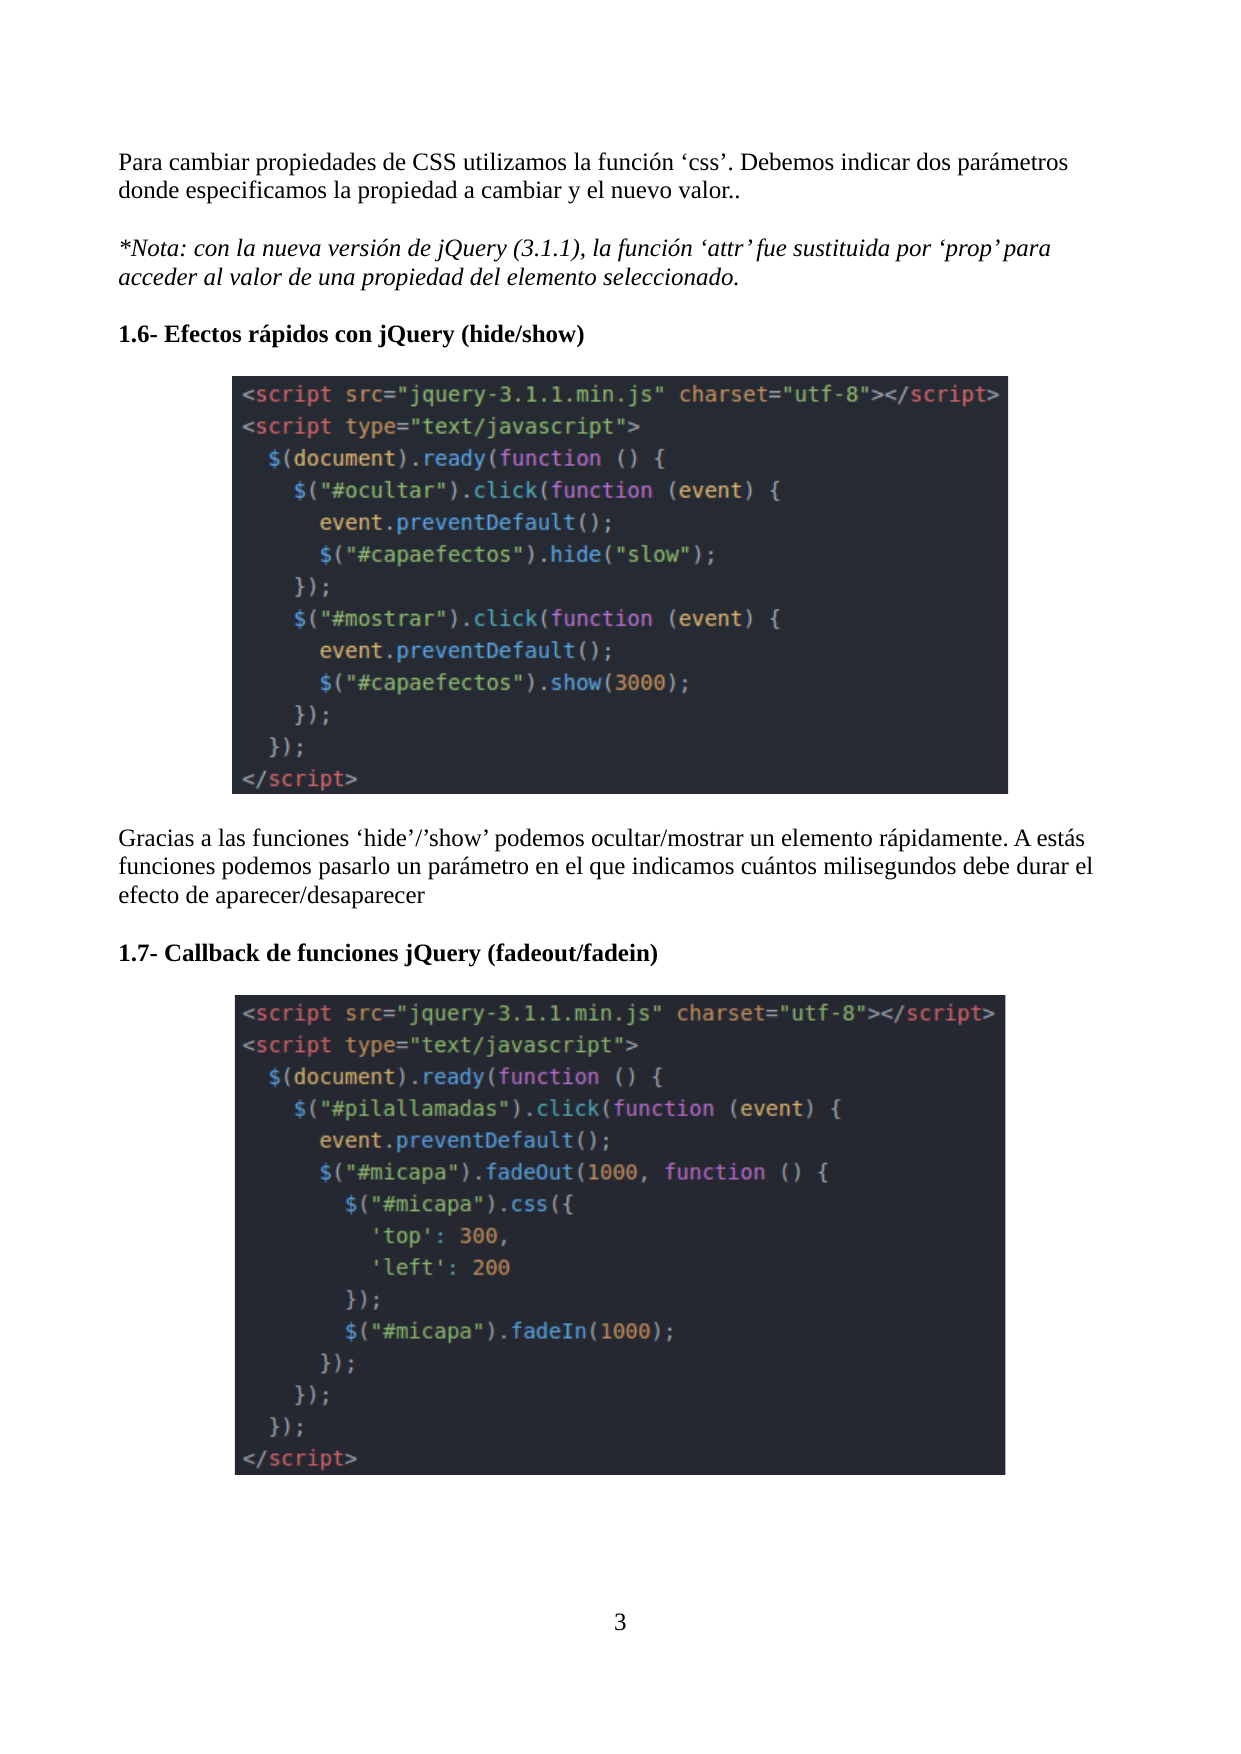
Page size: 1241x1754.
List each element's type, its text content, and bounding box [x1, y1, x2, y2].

picture [232, 376, 1009, 794]
text Gracias a las funciones ‘hide’/’show’ podemos ocultar/mostrar un elemento rápidamente. A estás funciones podemos pasarlo un parámetro en el que indicamos cuántos milisegundos debe durar el efecto de aparecer/desaparecer [118, 823, 1122, 909]
picture [234, 995, 1006, 1475]
text 1.6- Efectos rápidos con jQuery (hide/show) [118, 319, 1122, 348]
text Para cambiar propiedades de CSS utilizamos la función ‘css’. Debemos indicar dos parámetros donde especificamos la propiedad a cambiar y el nuevo valor.. [118, 147, 1122, 204]
text 1.7- Callback de funciones jQuery (fadeout/fadein) [118, 938, 1122, 966]
text *Nota: con la nueva versión de jQuery (3.1.1), la función ‘attr’ fue sustituida por ‘prop’ para acceder al valor de una propiedad del elemento seleccionado. [118, 233, 1122, 291]
